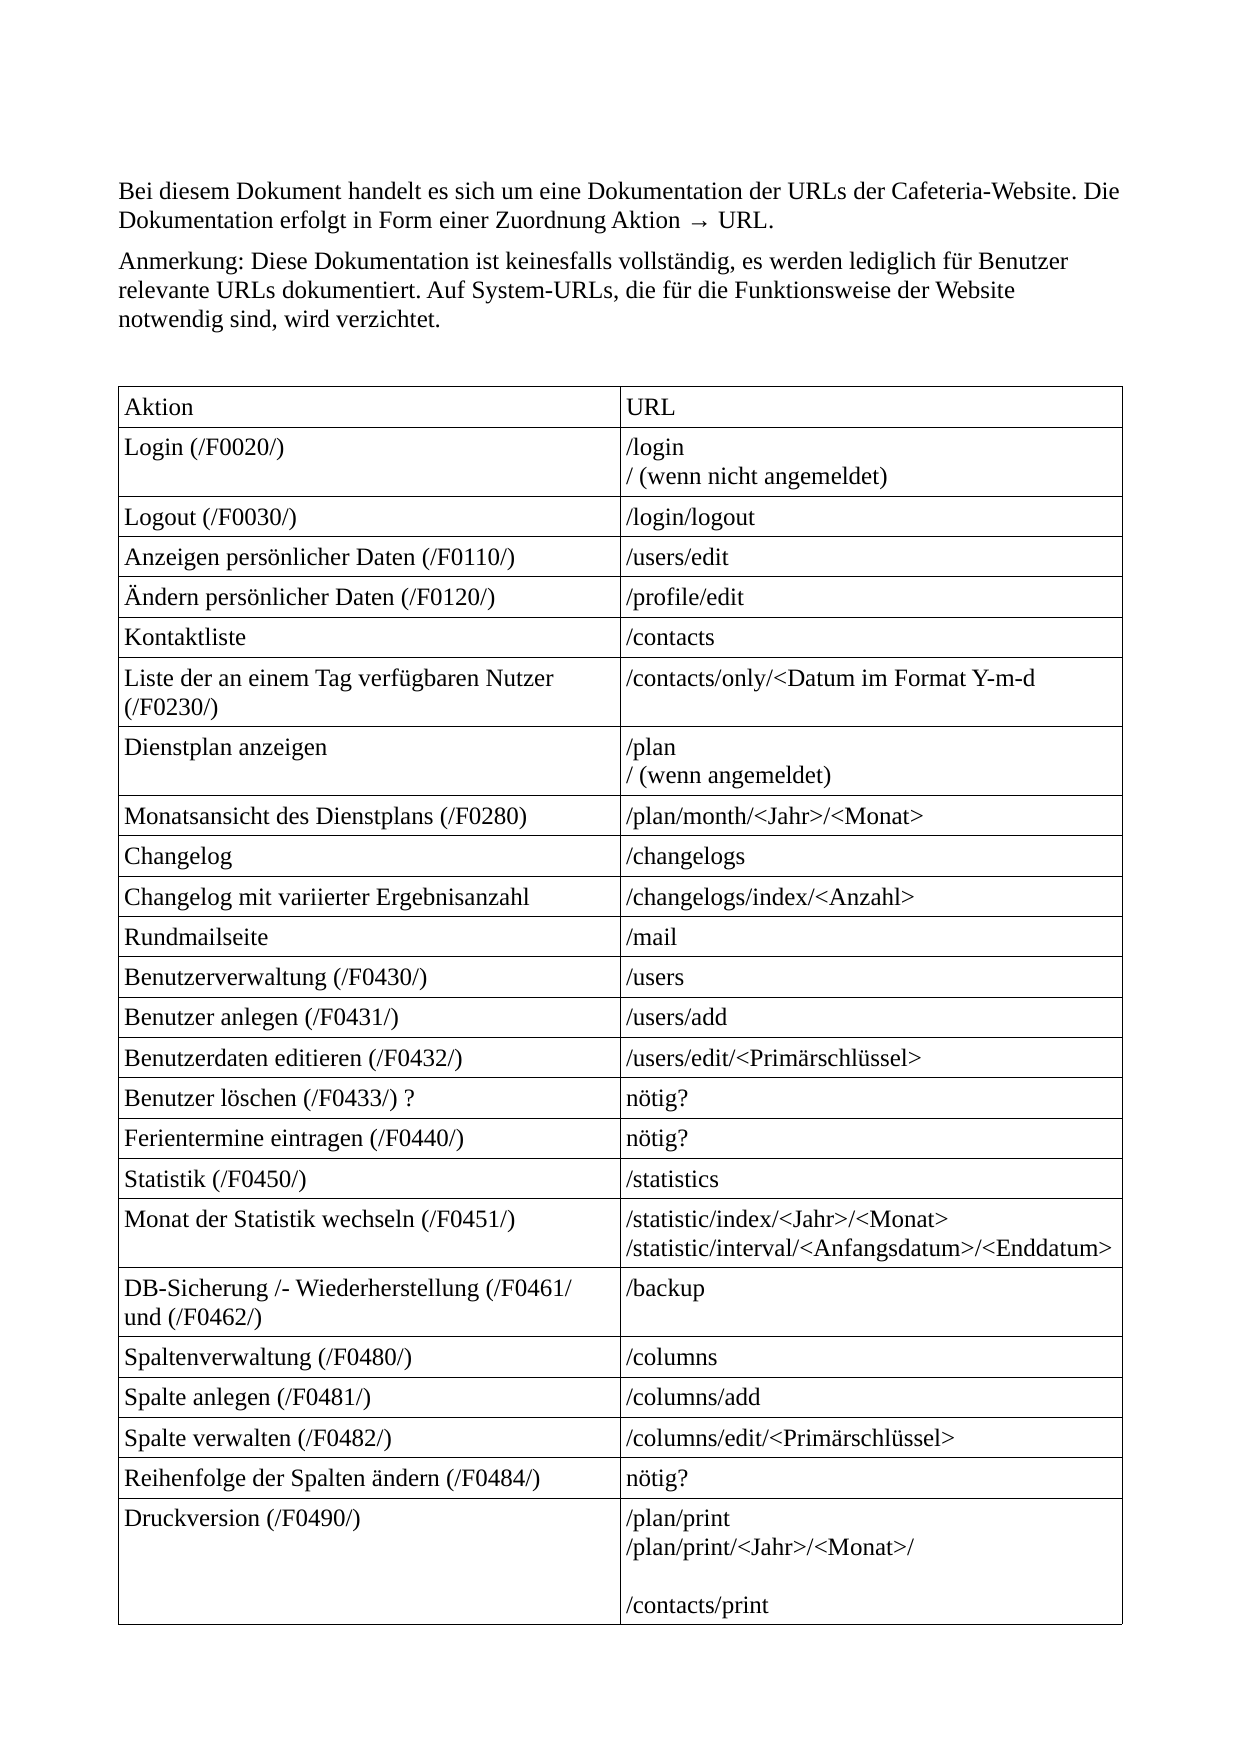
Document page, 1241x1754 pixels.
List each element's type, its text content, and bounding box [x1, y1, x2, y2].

table_cell Benutzer löschen (/F0433/) ? [119, 1078, 620, 1118]
table_cell Druckversion (/F0490/) [119, 1499, 620, 1624]
table_cell /users/edit/<Primärschlüssel> [621, 1038, 1122, 1077]
table_cell Statistik (/F0450/) [119, 1159, 620, 1198]
table_cell /changelogs [621, 836, 1122, 876]
table_cell /login / (wenn nicht angemeldet) [621, 428, 1122, 496]
table_cell Anzeigen persönlicher Daten (/F0110/) [119, 537, 620, 576]
table_cell Dienstplan anzeigen [119, 727, 620, 795]
table_cell Kontaktliste [119, 618, 620, 657]
table_cell /plan/print /plan/print/<Jahr>/<Monat>/ /contacts/print [621, 1499, 1122, 1624]
table_cell /columns/edit/<Primärschlüssel> [621, 1418, 1122, 1457]
table_cell Reihenfolge der Spalten ändern (/F0484/) [119, 1458, 620, 1498]
table_cell Benutzerdaten editieren (/F0432/) [119, 1038, 620, 1077]
table_cell /users [621, 957, 1122, 997]
table_cell /columns/add [621, 1378, 1122, 1417]
table_cell Liste der an einem Tag verfügbaren Nutzer (/F0230/) [119, 658, 620, 726]
table_cell Benutzerverwaltung (/F0430/) [119, 957, 620, 997]
table_cell Ändern persönlicher Daten (/F0120/) [119, 577, 620, 617]
table_cell Spalte verwalten (/F0482/) [119, 1418, 620, 1457]
table_header URL [621, 387, 1122, 427]
table_cell /mail [621, 917, 1122, 956]
table_cell Spalte anlegen (/F0481/) [119, 1378, 620, 1417]
table_cell Changelog [119, 836, 620, 876]
table_cell Spaltenverwaltung (/F0480/) [119, 1337, 620, 1377]
table_cell nötig? [621, 1119, 1122, 1158]
table_cell /contacts [621, 618, 1122, 657]
table_cell /statistic/index/<Jahr>/<Monat> /statistic/interval/<Anfangsdatum>/<Enddatum> [621, 1199, 1122, 1267]
table_cell /users/add [621, 998, 1122, 1037]
text Anmerkung: Diese Dokumentation ist keinesfalls vollständig, es werden lediglich für Benutzer relevante URLs dokumentiert. Auf System-URLs, die für die Funktionsweise der Website notwendig sind, wird verzichtet. [118, 246, 1122, 333]
table_header Aktion [119, 387, 620, 427]
table_cell Login (/F0020/) [119, 428, 620, 496]
table_cell Logout (/F0030/) [119, 497, 620, 536]
table_cell Rundmailseite [119, 917, 620, 956]
table_cell Benutzer anlegen (/F0431/) [119, 998, 620, 1037]
table_cell /plan / (wenn angemeldet) [621, 727, 1122, 795]
table_cell Monat der Statistik wechseln (/F0451/) [119, 1199, 620, 1267]
table_cell /contacts/only/<Datum im Format Y-m-d [621, 658, 1122, 726]
table_cell Monatsansicht des Dienstplans (/F0280) [119, 796, 620, 835]
table_cell Ferientermine eintragen (/F0440/) [119, 1119, 620, 1158]
table_cell /plan/month/<Jahr>/<Monat> [621, 796, 1122, 835]
table_cell nötig? [621, 1078, 1122, 1118]
table_cell /statistics [621, 1159, 1122, 1198]
table_cell /columns [621, 1337, 1122, 1377]
table_cell /users/edit [621, 537, 1122, 576]
table_cell /changelogs/index/<Anzahl> [621, 877, 1122, 916]
table_cell /profile/edit [621, 577, 1122, 617]
table_cell /login/logout [621, 497, 1122, 536]
table_cell nötig? [621, 1458, 1122, 1498]
table_cell DB-Sicherung /- Wiederherstellung (/F0461/ und (/F0462/) [119, 1268, 620, 1336]
table_cell /backup [621, 1268, 1122, 1336]
table_cell Changelog mit variierter Ergebnisanzahl [119, 877, 620, 916]
text Bei diesem Dokument handelt es sich um eine Dokumentation der URLs der Cafeteria-Website. Die Dokumentation erfolgt in Form einer Zuordnung Aktion → URL. [118, 176, 1122, 234]
